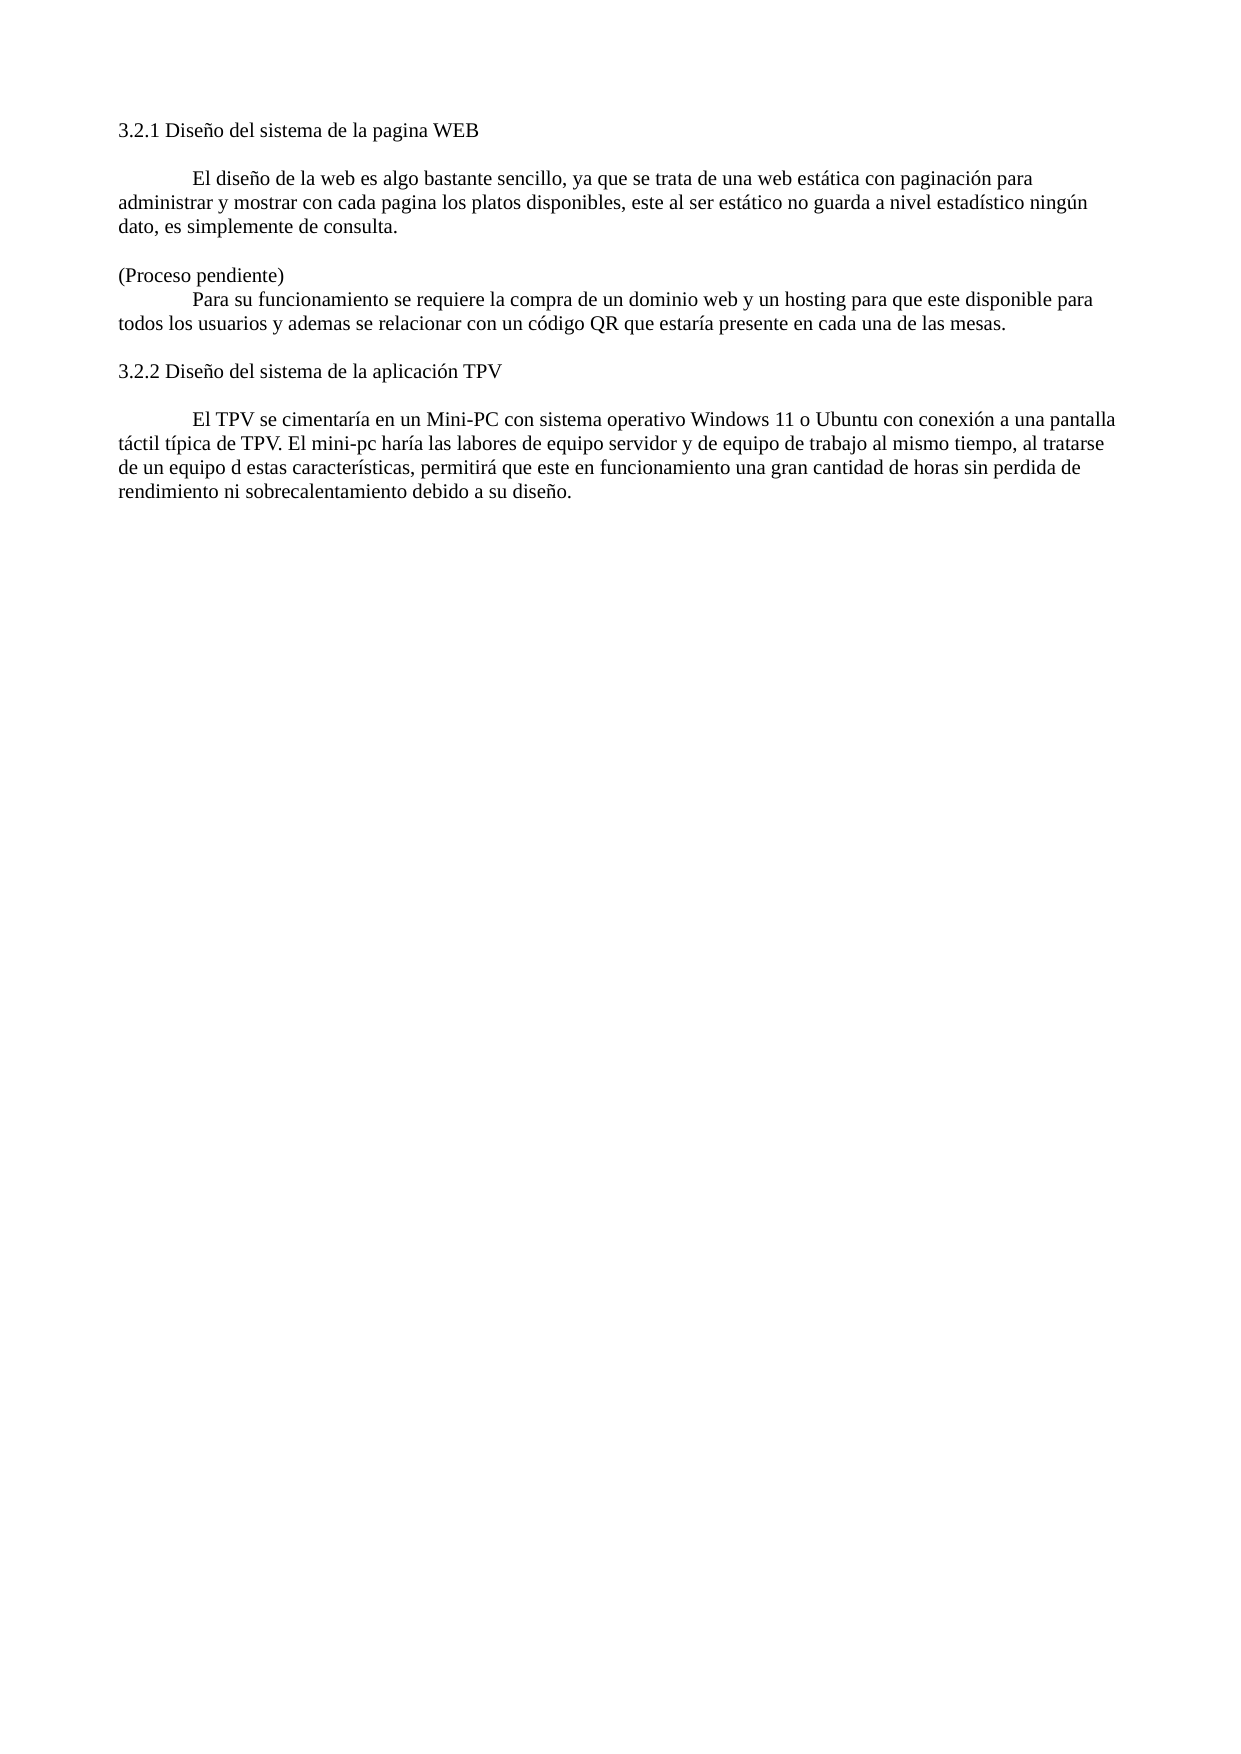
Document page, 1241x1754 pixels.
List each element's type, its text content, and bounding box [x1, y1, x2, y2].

text El diseño de la web es algo bastante sencillo, ya que se trata de una web estática con paginación para administrar y mostrar con cada pagina los platos disponibles, este al ser estático no guarda a nivel estadístico ningún dato, es simplemente de consulta. [118, 166, 1122, 238]
text 3.2.1 Diseño del sistema de la pagina WEB [118, 118, 1122, 142]
text El TPV se cimentaría en un Mini-PC con sistema operativo Windows 11 o Ubuntu con conexión a una pantalla táctil típica de TPV. El mini-pc haría las labores de equipo servidor y de equipo de trabajo al mismo tiempo, al tratarse de un equipo d estas características, permitirá que este en funcionamiento una gran cantidad de horas sin perdida de rendimiento ni sobrecalentamiento debido a su diseño. [118, 407, 1122, 503]
text Para su funcionamiento se requiere la compra de un dominio web y un hosting para que este disponible para todos los usuarios y ademas se relacionar con un código QR que estaría presente en cada una de las mesas. [118, 287, 1122, 335]
text (Proceso pendiente) [118, 262, 1122, 287]
text 3.2.2 Diseño del sistema de la aplicación TPV [118, 359, 1122, 383]
